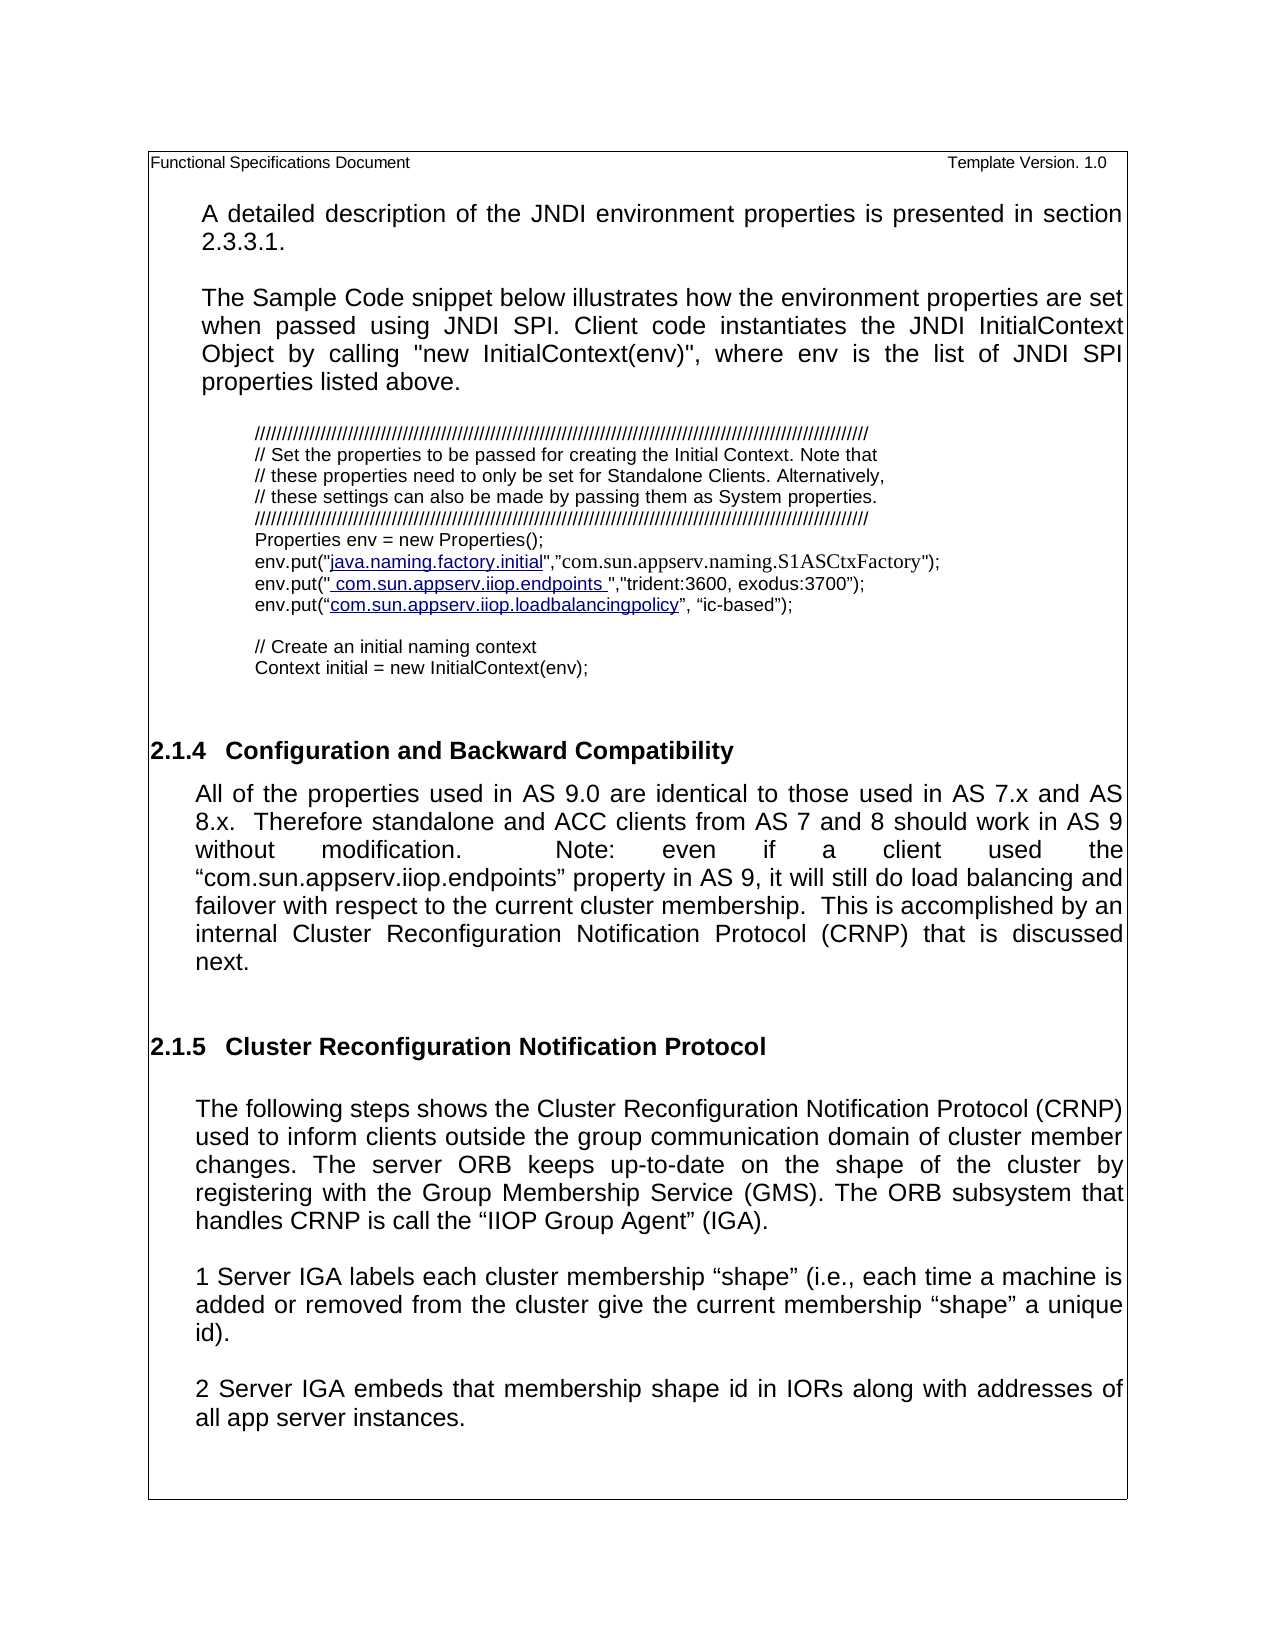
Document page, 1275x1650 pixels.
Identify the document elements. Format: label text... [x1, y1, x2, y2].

text All of the properties used in AS 9.0 are identical to those used in AS 7.x and AS 8.x. Therefore standalone and ACC clients from AS 7 and 8 should work in AS 9 without modification. Note: even if a client used the “com.sun.appserv.iiop.endpoints” property in AS 9, it will still do load balancing and failover with respect to the current cluster membership. This is accomplished by an internal Cluster Reconfiguration Notification Protocol (CRNP) that is discussed next. [195, 779, 1125, 976]
text Properties env = new Properties(); [225, 529, 1125, 550]
text 1 Server IGA labels each cluster membership “shape” (i.e., each time a machine is added or removed from the cluster give the current membership “shape” a unique id). [195, 1263, 1125, 1347]
text A detailed description of the JNDI environment properties is presented in section 2.3.3.1. [201, 200, 1125, 256]
text // these properties need to only be set for Standalone Clients. Alternatively, [225, 466, 1125, 487]
text env.put(“com.sun.appserv.iiop.loadbalancingpolicy”, “ic-based”); [225, 594, 1125, 615]
text env.put(" com.sun.appserv.iiop.endpoints ","trident:3600, exodus:3700”); [225, 573, 1125, 594]
text //////////////////////////////////////////////////////////////////////////////////////////////////////////////// [225, 424, 1125, 445]
text // Create an initial naming context [225, 636, 1125, 657]
text The following steps shows the Cluster Reconfiguration Notification Protocol (CRNP) used to inform clients outside the group communication domain of cluster member changes. The server ORB keeps up-to-date on the shape of the cluster by registering with the Group Membership Service (GMS). The ORB subsystem that handles CRNP is call the “IIOP Group Agent” (IGA). [195, 1095, 1125, 1235]
text // these settings can also be made by passing them as System properties. [225, 487, 1125, 508]
text //////////////////////////////////////////////////////////////////////////////////////////////////////////////// [225, 508, 1125, 529]
text The Sample Code snippet below illustrates how the environment properties are set when passed using JNDI SPI. Client code instantiates the JNDI InitialContext Object by calling "new InitialContext(env)", where env is the list of JNDI SPI properties listed above. [201, 284, 1125, 396]
text Context initial = new InitialContext(env); [225, 657, 1125, 678]
subtitle Cluster Reconfiguration Notification Protocol [150, 1033, 1125, 1061]
subtitle Configuration and Backward Compatibility [150, 737, 1125, 765]
text 2 Server IGA embeds that membership shape id in IORs along with addresses of all app server instances. [195, 1375, 1125, 1431]
text env.put("java.naming.factory.initial",”com.sun.appserv.naming.S1ASCtxFactory"); [225, 550, 1125, 573]
text // Set the properties to be passed for creating the Initial Context. Note that [225, 445, 1125, 466]
